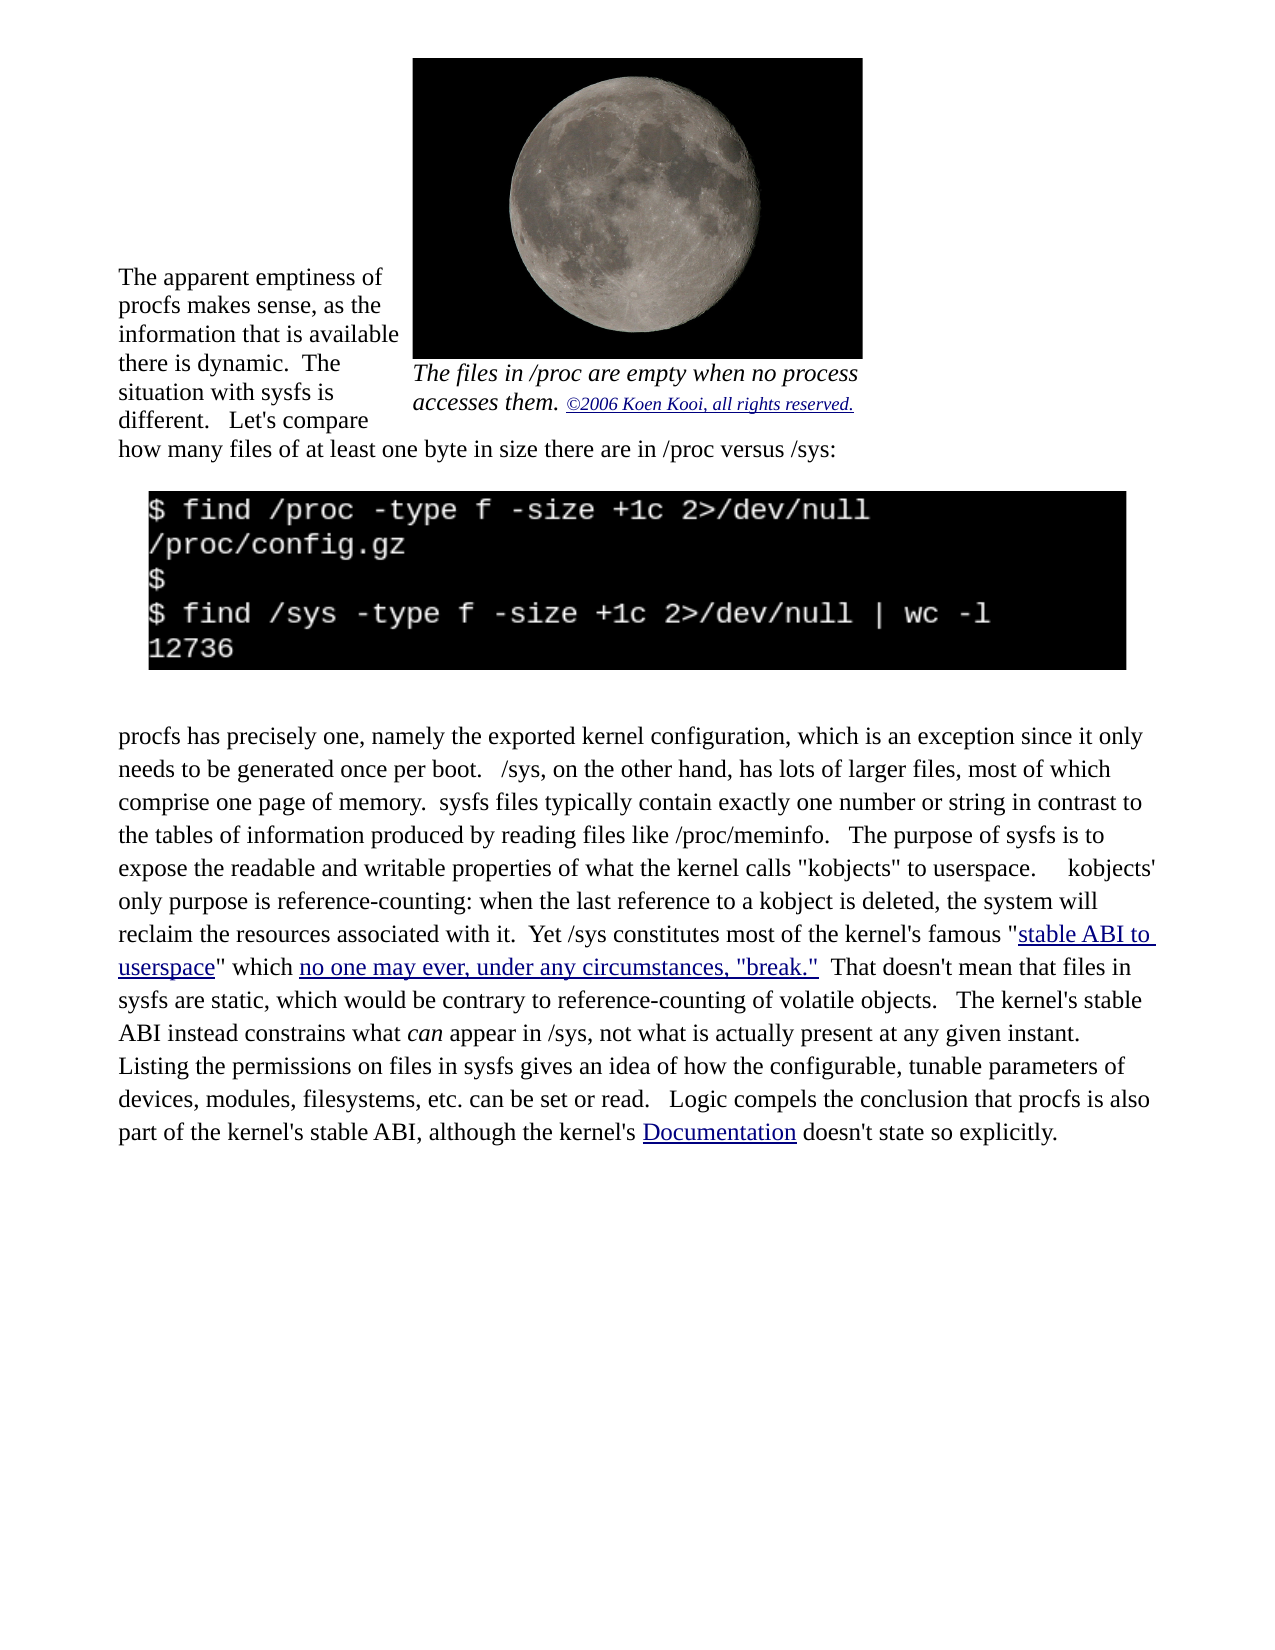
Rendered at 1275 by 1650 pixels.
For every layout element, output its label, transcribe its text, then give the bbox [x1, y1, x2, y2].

text The apparent emptiness of procfs makes sense, as the information that is available there is dynamic. The situation with sysfs is different. Let's compare how many files of at least one byte in size there are in /proc versus /sys: [118, 262, 1157, 463]
text procfs has precisely one, namely the exported kernel configuration, which is an exception since it only needs to be generated once per boot. /sys, on the other hand, has lots of larger files, most of which comprise one page of memory. sysfs files typically contain exactly one number or string in contrast to the tables of information produced by reading files like /proc/meminfo. The purpose of sysfs is to expose the readable and writable properties of what the kernel calls "kobjects" to userspace. kobjects' only purpose is reference-counting: when the last reference to a kobject is deleted, the system will reclaim the resources associated with it. Yet /sys constitutes most of the kernel's famous "stable ABI to userspace" which no one may ever, under any circumstances, "break." That doesn't mean that files in sysfs are static, which would be contrary to reference-counting of volatile objects. The kernel's stable ABI instead constrains what can appear in /sys, not what is actually present at any given instant. Listing the permissions on files in sysfs gives an idea of how the configurable, tunable parameters of devices, modules, filesystems, etc. can be set or read. Logic compels the conclusion that procfs is also part of the kernel's stable ABI, although the kernel's Documentation doesn't state so explicitly. [118, 721, 1157, 1146]
picture [148, 491, 1127, 670]
picture [412, 58, 863, 359]
text The files in /proc are empty when no process accesses them. ©2006 Koen Kooi, all rights reserved. [412, 359, 862, 416]
